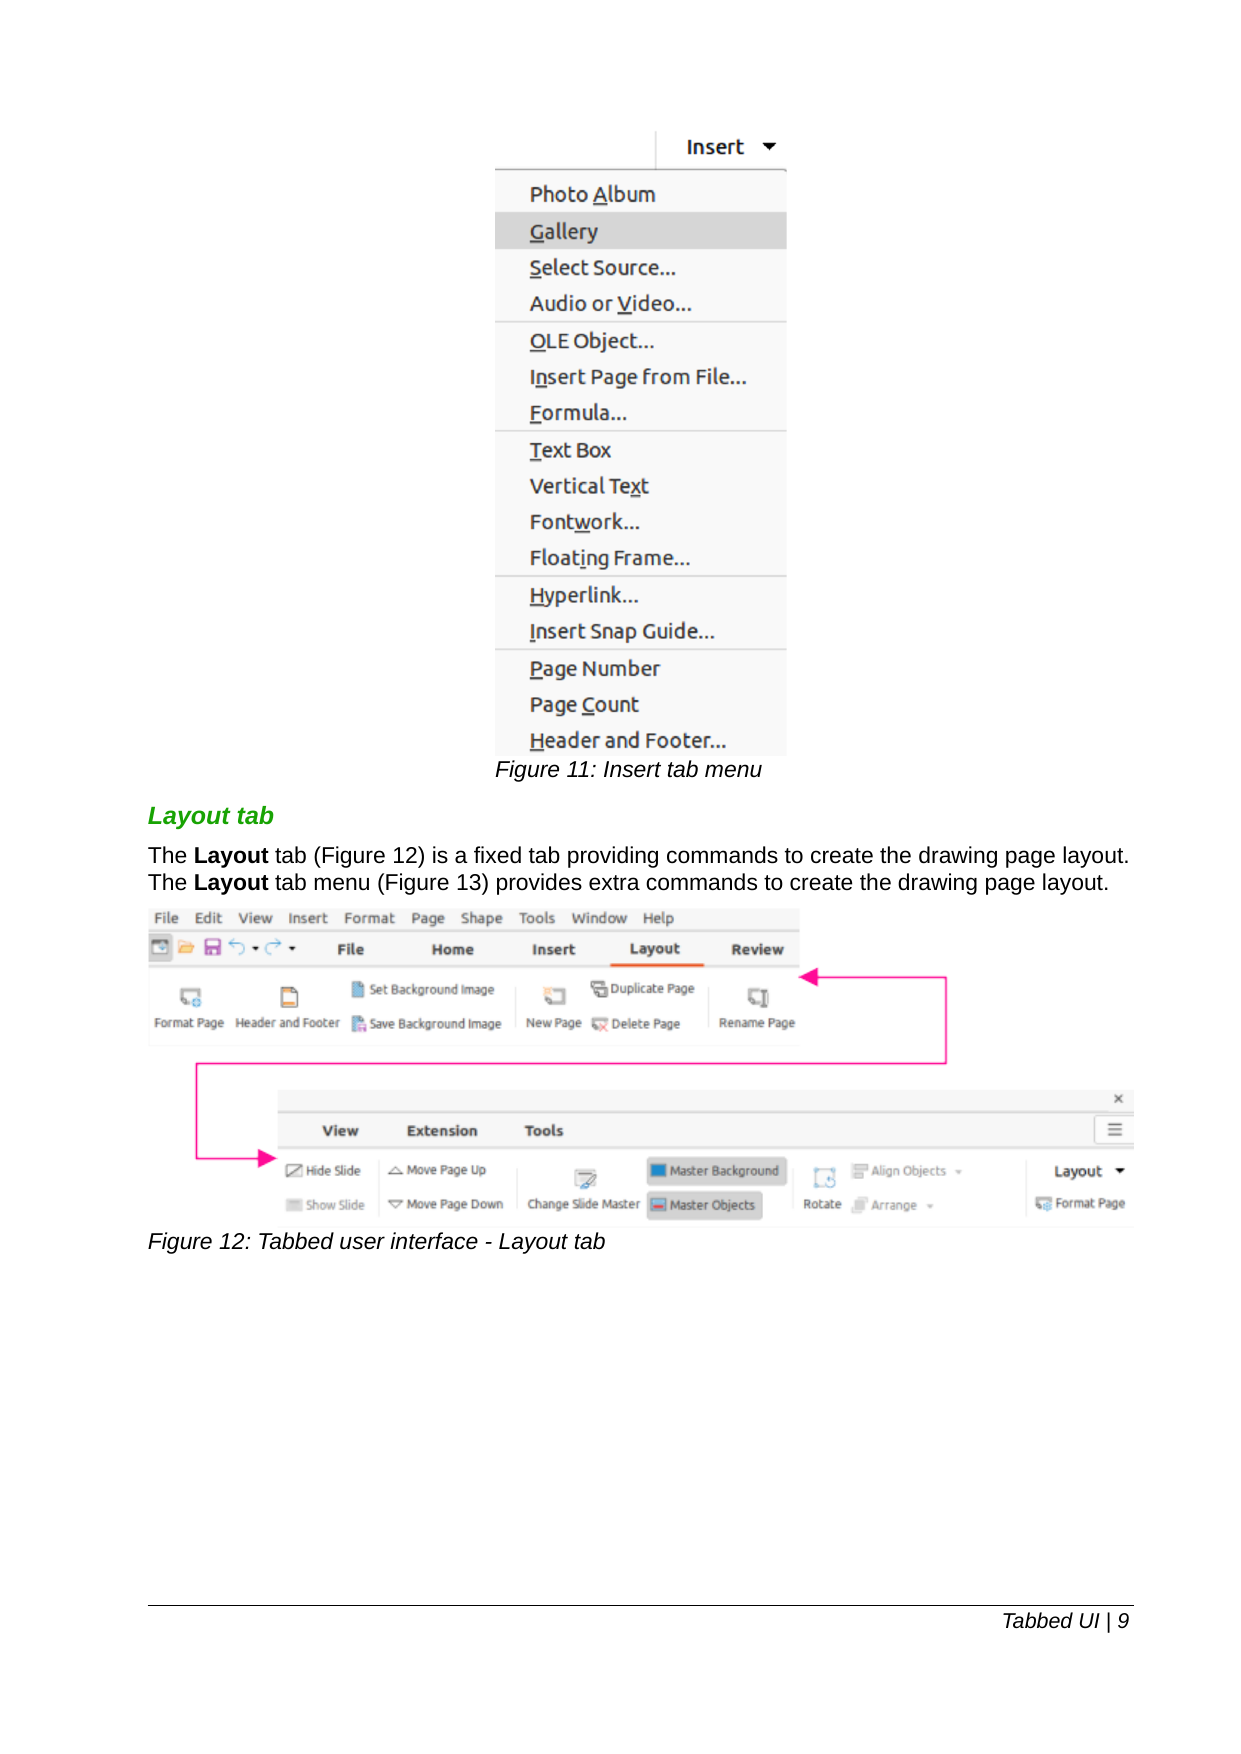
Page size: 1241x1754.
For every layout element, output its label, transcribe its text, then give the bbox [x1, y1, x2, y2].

picture [147, 907, 1134, 1228]
text Figure 11: Insert tab menu [495, 756, 787, 782]
subtitle Layout tab [148, 801, 1134, 830]
text The Layout tab (Figure 12) is a fixed tab providing commands to create the drawing page layout. The Layout tab menu (Figure 13) provides extra commands to create the drawing page layout. [148, 842, 1134, 895]
picture [495, 118, 787, 756]
text Figure 12: Tabbed user interface - Layout tab [148, 1228, 1134, 1254]
